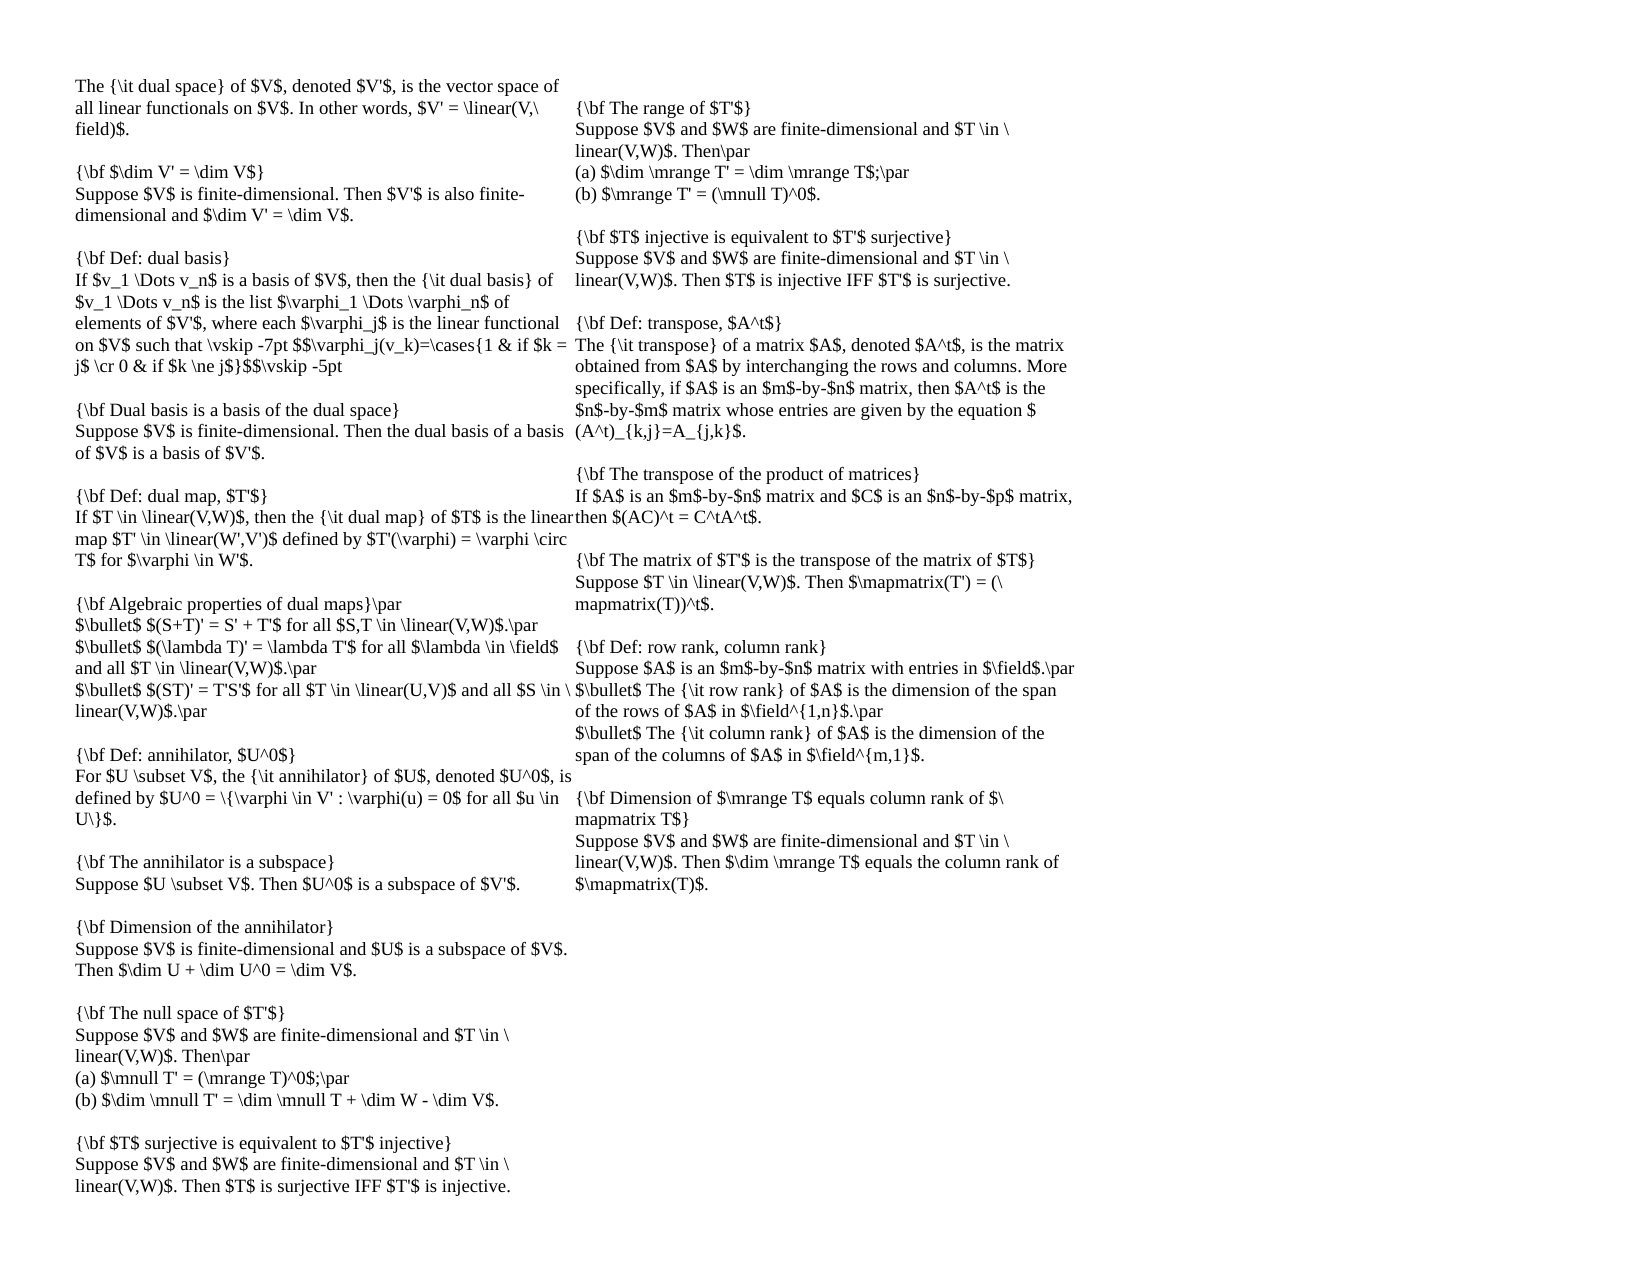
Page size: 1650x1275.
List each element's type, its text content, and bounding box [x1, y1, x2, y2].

text {\bf The matrix of $T'$ is the transpose of the matrix of $T$} [575, 549, 1075, 571]
text {\bf $T$ injective is equivalent to $T'$ surjective} [575, 226, 1075, 247]
text (a) $\dim \mrange T' = \dim \mrange T$;\par [575, 161, 1075, 183]
text {\bf $\dim V' = \dim V$} [75, 161, 575, 183]
text $\bullet$ $(\lambda T)' = \lambda T'$ for all $\lambda \in \field$ and all $T \in \linear(V,W)$.\par [75, 636, 575, 679]
text {\bf Dimension of the annihilator} [75, 916, 575, 937]
text If $T \in \linear(V,W)$, then the {\it dual map} of $T$ is the linear map $T' \in \linear(W',V')$ defined by $T'(\varphi) = \varphi \circ T$ for $\varphi \in W'$. [75, 506, 575, 571]
text Suppose $V$ is finite-dimensional. Then $V'$ is also finite-dimensional and $\dim V' = \dim V$. [75, 183, 575, 226]
text {\bf Def: dual basis} [75, 247, 575, 269]
text Suppose $V$ is finite-dimensional. Then the dual basis of a basis of $V$ is a basis of $V'$. [75, 420, 575, 463]
text $\bullet$ The {\it column rank} of $A$ is the dimension of the span of the columns of $A$ in $\field^{m,1}$. [575, 722, 1075, 765]
text The {\it dual space} of $V$, denoted $V'$, is the vector space of all linear functionals on $V$. In other words, $V' = \linear(V,\field)$. [75, 75, 575, 140]
text {\bf The transpose of the product of matrices} [575, 463, 1075, 485]
text {\bf The range of $T'$} [575, 97, 1075, 118]
text $\bullet$ The {\it row rank} of $A$ is the dimension of the span of the rows of $A$ in $\field^{1,n}$.\par [575, 679, 1075, 722]
text {\bf Def: dual map, $T'$} [75, 485, 575, 506]
text Suppose $V$ and $W$ are finite-dimensional and $T \in \linear(V,W)$. Then $T$ is injective IFF $T'$ is surjective. [575, 247, 1075, 291]
text (a) $\mnull T' = (\mrange T)^0$;\par [75, 1067, 575, 1088]
text Suppose $U \subset V$. Then $U^0$ is a subspace of $V'$. [75, 873, 575, 894]
text Suppose $A$ is an $m$-by-$n$ matrix with entries in $\field$.\par [575, 657, 1075, 679]
text Suppose $T \in \linear(V,W)$. Then $\mapmatrix(T') = (\mapmatrix(T))^t$. [575, 571, 1075, 614]
text Suppose $V$ and $W$ are finite-dimensional and $T \in \linear(V,W)$. Then $T$ is surjective IFF $T'$ is injective. [75, 1153, 575, 1196]
text $\bullet$ $(ST)' = T'S'$ for all $T \in \linear(U,V)$ and all $S \in \linear(V,W)$.\par [75, 679, 575, 722]
text If $A$ is an $m$-by-$n$ matrix and $C$ is an $n$-by-$p$ matrix, then $(AC)^t = C^tA^t$. [575, 485, 1075, 528]
text {\bf Def: annihilator, $U^0$} [75, 743, 575, 765]
text For $U \subset V$, the {\it annihilator} of $U$, denoted $U^0$, is defined by $U^0 = \{\varphi \in V' : \varphi(u) = 0$ for all $u \in U\}$. [75, 765, 575, 830]
text {\bf Dimension of $\mrange T$ equals column rank of $\mapmatrix T$} [575, 787, 1075, 830]
text {\bf Def: transpose, $A^t$} [575, 312, 1075, 334]
text {\bf Def: row rank, column rank} [575, 636, 1075, 657]
text Suppose $V$ and $W$ are finite-dimensional and $T \in \linear(V,W)$. Then $\dim \mrange T$ equals the column rank of $\mapmatrix(T)$. [575, 830, 1075, 894]
text (b) $\dim \mnull T' = \dim \mnull T + \dim W - \dim V$. [75, 1088, 575, 1110]
text {\bf Algebraic properties of dual maps}\par [75, 592, 575, 614]
text The {\it transpose} of a matrix $A$, denoted $A^t$, is the matrix obtained from $A$ by interchanging the rows and columns. More specifically, if $A$ is an $m$-by-$n$ matrix, then $A^t$ is the $n$-by-$m$ matrix whose entries are given by the equation $(A^t)_{k,j}=A_{j,k}$. [575, 334, 1075, 442]
text {\bf Dual basis is a basis of the dual space} [75, 398, 575, 420]
text If $v_1 \Dots v_n$ is a basis of $V$, then the {\it dual basis} of $v_1 \Dots v_n$ is the list $\varphi_1 \Dots \varphi_n$ of elements of $V'$, where each $\varphi_j$ is the linear functional on $V$ such that \vskip -7pt $$\varphi_j(v_k)=\cases{1 & if $k = j$ \cr 0 & if $k \ne j$}$$\vskip -5pt [75, 269, 575, 377]
text (b) $\mrange T' = (\mnull T)^0$. [575, 183, 1075, 204]
text Suppose $V$ is finite-dimensional and $U$ is a subspace of $V$. Then $\dim U + \dim U^0 = \dim V$. [75, 937, 575, 981]
text Suppose $V$ and $W$ are finite-dimensional and $T \in \linear(V,W)$. Then\par [75, 1024, 575, 1067]
text {\bf $T$ surjective is equivalent to $T'$ injective} [75, 1132, 575, 1153]
text $\bullet$ $(S+T)' = S' + T'$ for all $S,T \in \linear(V,W)$.\par [75, 614, 575, 636]
text {\bf The null space of $T'$} [75, 1002, 575, 1024]
text {\bf The annihilator is a subspace} [75, 851, 575, 873]
text Suppose $V$ and $W$ are finite-dimensional and $T \in \linear(V,W)$. Then\par [575, 118, 1075, 161]
